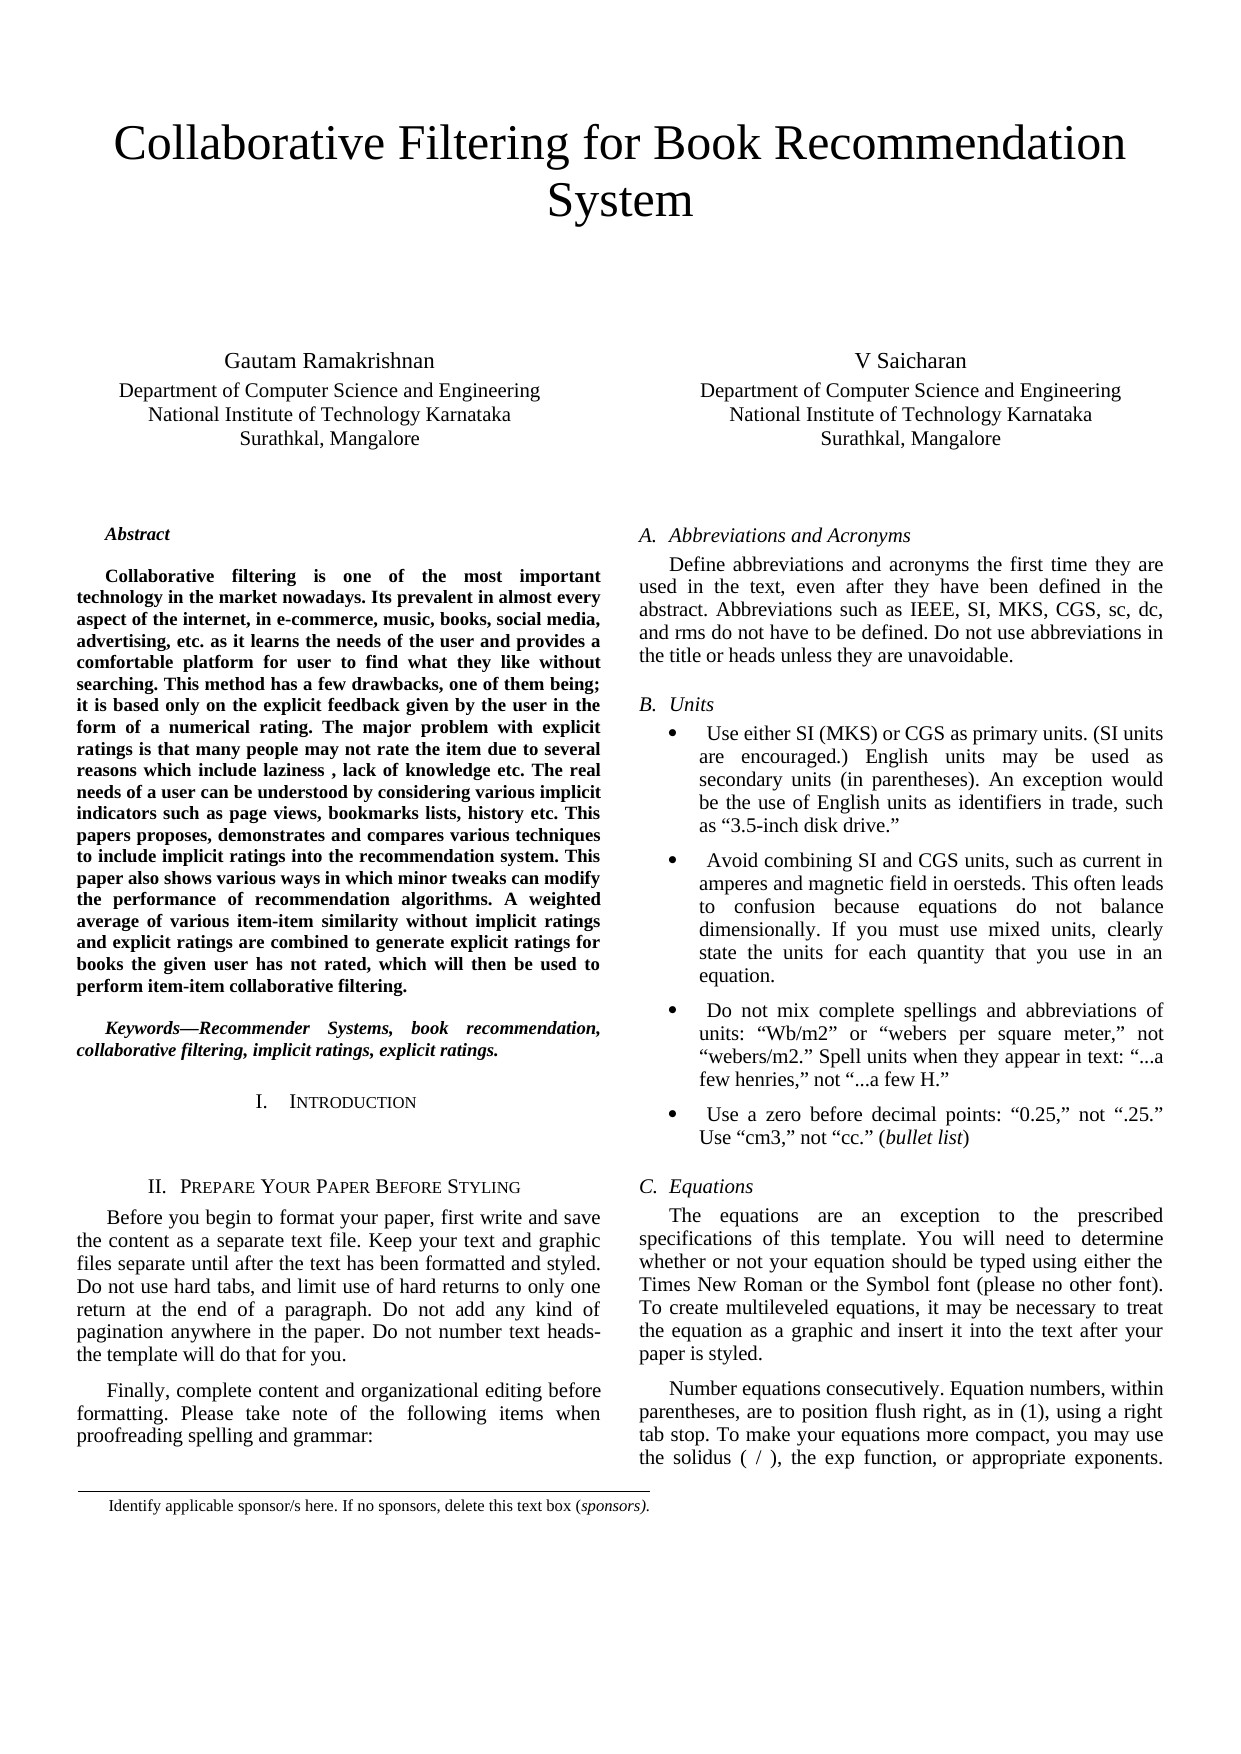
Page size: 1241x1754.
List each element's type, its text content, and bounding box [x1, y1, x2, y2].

text Department of Computer Science and Engineering [76, 378, 583, 402]
text Keywords—Recommender Systems, book recommendation, collaborative filtering, implicit ratings, explicit ratings. [76, 1017, 601, 1060]
subtitle Equations [639, 1174, 1164, 1198]
text National Institute of Technology Karnataka [658, 402, 1164, 426]
subtitle Prepare Your Paper Before Styling [76, 1174, 601, 1198]
text V Saicharan [658, 348, 1164, 374]
text Surathkal, Mangalore [76, 426, 583, 450]
list Avoid combining SI and CGS units, such as current in amperes and magnetic field in oersteds. This often leads to confusion because equations do not balance dimensionally. If you must use mixed units, clearly state the units for each quantity that you use in an equation. [669, 849, 1164, 987]
text Collaborative filtering is one of the most important technology in the market nowadays. Its prevalent in almost every aspect of the internet, in e-commerce, music, books, social media, advertising, etc. as it learns the needs of the user and provides a comfortable platform for user to find what they like without searching. This method has a few drawbacks, one of them being; it is based only on the explicit feedback given by the user in the form of a numerical rating. The major problem with explicit ratings is that many people may not rate the item due to several reasons which include laziness , lack of knowledge etc. The real needs of a user can be understood by considering various implicit indicators such as page views, bookmarks lists, history etc. This papers proposes, demonstrates and compares various techniques to include implicit ratings into the recommendation system. This paper also shows various ways in which minor tweaks can modify the performance of recommendation algorithms. A weighted average of various item-item similarity without implicit ratings and explicit ratings are combined to generate explicit ratings for books the given user has not rated, which will then be used to perform item-item collaborative filtering. [76, 565, 601, 996]
text The equations are an exception to the prescribed specifications of this template. You will need to determine whether or not your equation should be typed using either the Times New Roman or the Symbol font (please no other font). To create multileveled equations, it may be necessary to treat the equation as a graphic and insert it into the text after your paper is styled. [639, 1204, 1164, 1365]
text Surathkal, Mangalore [658, 426, 1164, 450]
list Identify applicable sponsor/s here. If no sponsors, delete this text box (sponsors). [78, 1492, 650, 1515]
text Gautam Ramakrishnan [76, 348, 583, 374]
list Do not mix complete spellings and abbreviations of units: “Wb/m2” or “webers per square meter,” not “webers/m2.” Spell units when they appear in text: “...a few henries,” not “...a few H.” [669, 999, 1164, 1091]
subtitle Introduction [76, 1089, 601, 1113]
text Define abbreviations and acronyms the first time they are used in the text, even after they have been defined in the abstract. Abbreviations such as IEEE, SI, MKS, CGS, sc, dc, and rms do not have to be defined. Do not use abbreviations in the title or heads unless they are unavoidable. [639, 553, 1164, 667]
text National Institute of Technology Karnataka [76, 402, 583, 426]
text Abstract [76, 522, 601, 544]
title Collaborative Filtering for Book Recommendation System [76, 112, 1164, 227]
subtitle Units [639, 692, 1164, 716]
text Number equations consecutively. Equation numbers, within parentheses, are to position flush right, as in (1), using a right tab stop. To make your equations more compact, you may use the solidus ( / ), the exp function, or appropriate exponents. [639, 1377, 1164, 1469]
list Use a zero before decimal points: “0.25,” not “.25.” Use “cm3,” not “cc.” (bullet list) [669, 1103, 1164, 1149]
text Before you begin to format your paper, first write and save the content as a separate text file. Keep your text and graphic files separate until after the text has been formatted and styled. Do not use hard tabs, and limit use of hard returns to only one return at the end of a paragraph. Do not add any kind of pagination anywhere in the paper. Do not number text heads-the template will do that for you. [76, 1206, 601, 1366]
subtitle Abbreviations and Acronyms [639, 522, 1164, 547]
text Department of Computer Science and Engineering [658, 378, 1164, 402]
list Use either SI (MKS) or CGS as primary units. (SI units are encouraged.) English units may be used as secondary units (in parentheses). An exception would be the use of English units as identifiers in trade, such as “3.5-inch disk drive.” [669, 723, 1164, 837]
text Finally, complete content and organizational editing before formatting. Please take note of the following items when proofreading spelling and grammar: [76, 1379, 601, 1447]
